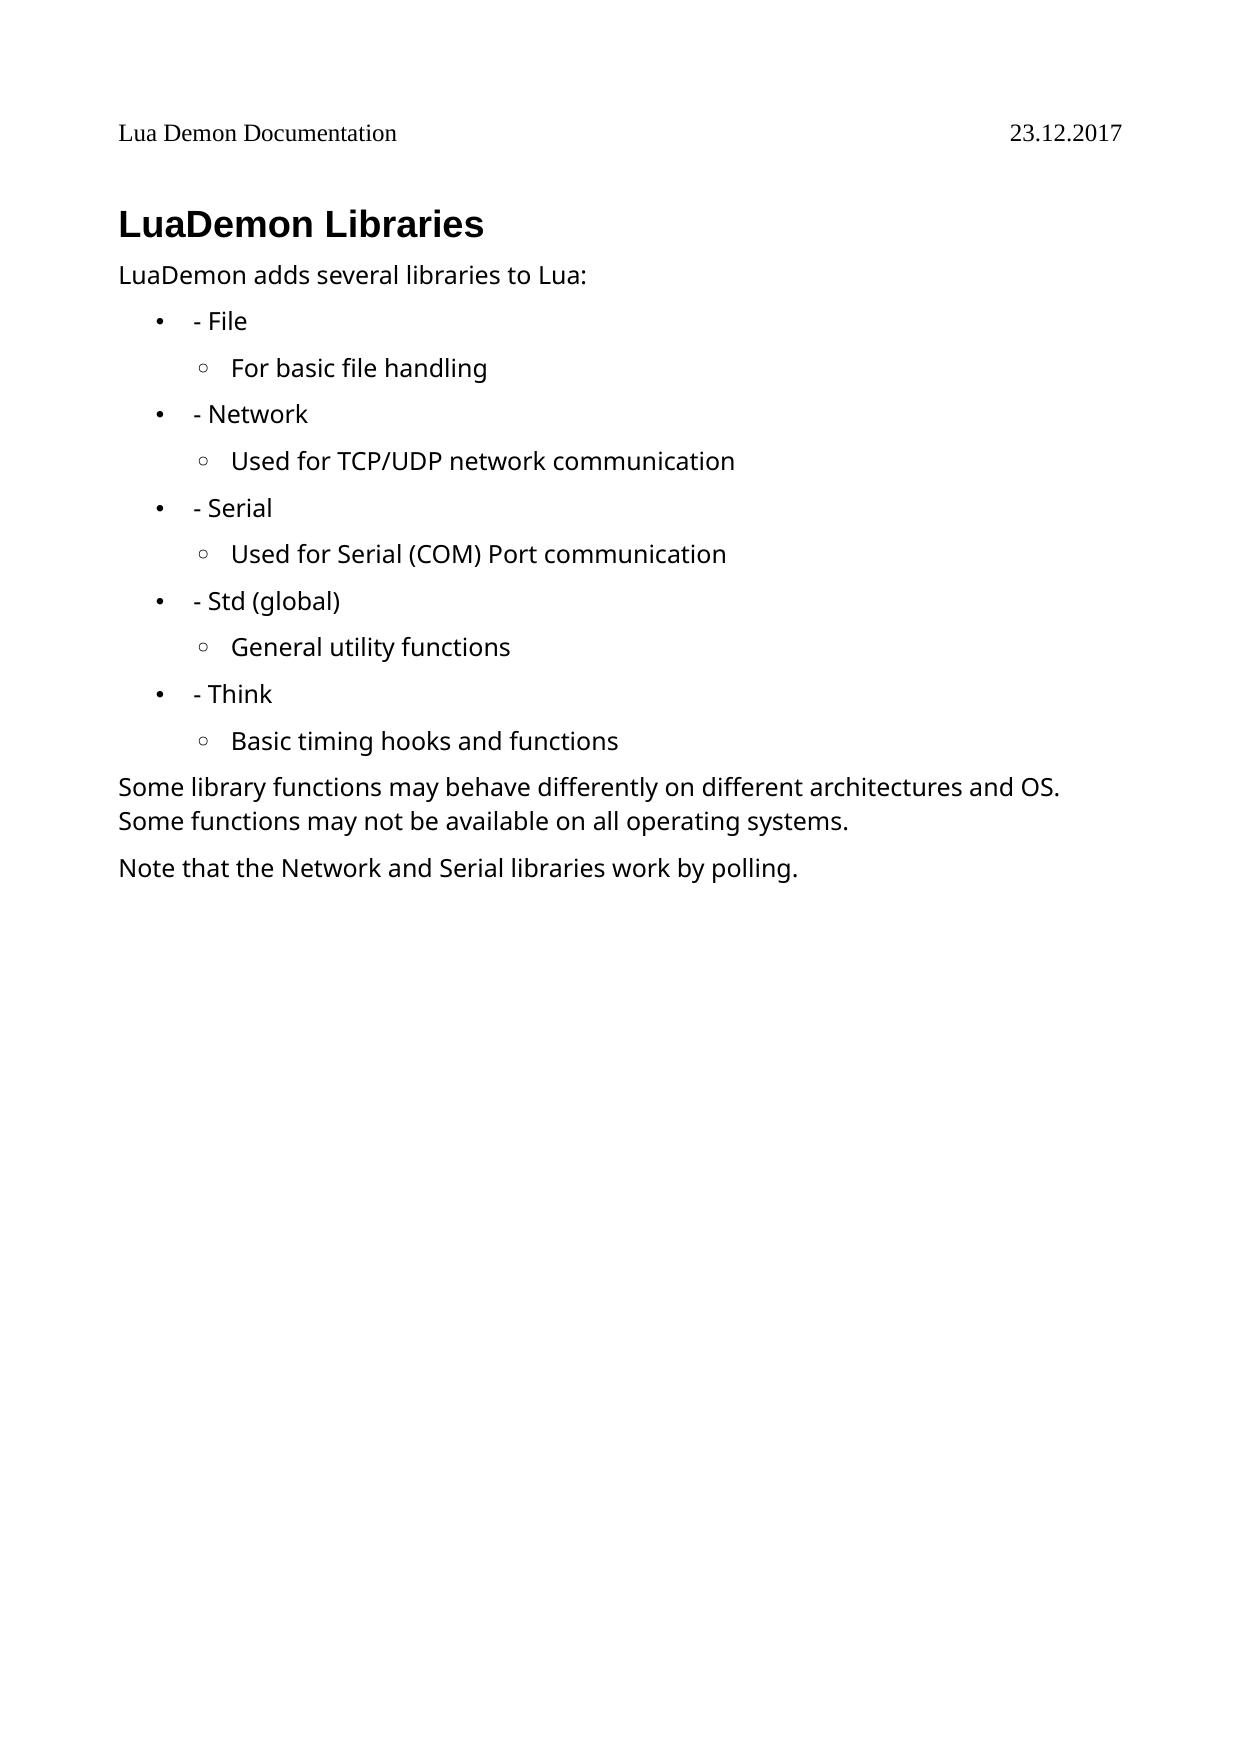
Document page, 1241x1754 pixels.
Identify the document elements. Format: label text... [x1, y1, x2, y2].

list General utility functions [193, 630, 1122, 664]
list - Network [156, 397, 1122, 431]
list - Serial [156, 490, 1122, 524]
list Used for Serial (COM) Port communication [193, 537, 1122, 571]
subtitle LuaDemon Libraries [118, 201, 1122, 245]
text Note that the Network and Serial libraries work by polling. [118, 850, 1122, 884]
list - Std (global) [156, 583, 1122, 617]
text LuaDemon adds several libraries to Lua: [118, 257, 1122, 292]
list - File [156, 304, 1122, 338]
text Some library functions may behave differently on different architectures and OS. Some functions may not be available on all operating systems. [118, 770, 1122, 838]
list Basic timing hooks and functions [193, 723, 1122, 757]
list For basic file handling [193, 351, 1122, 385]
list Used for TCP/UDP network communication [193, 444, 1122, 478]
list - Think [156, 677, 1122, 711]
